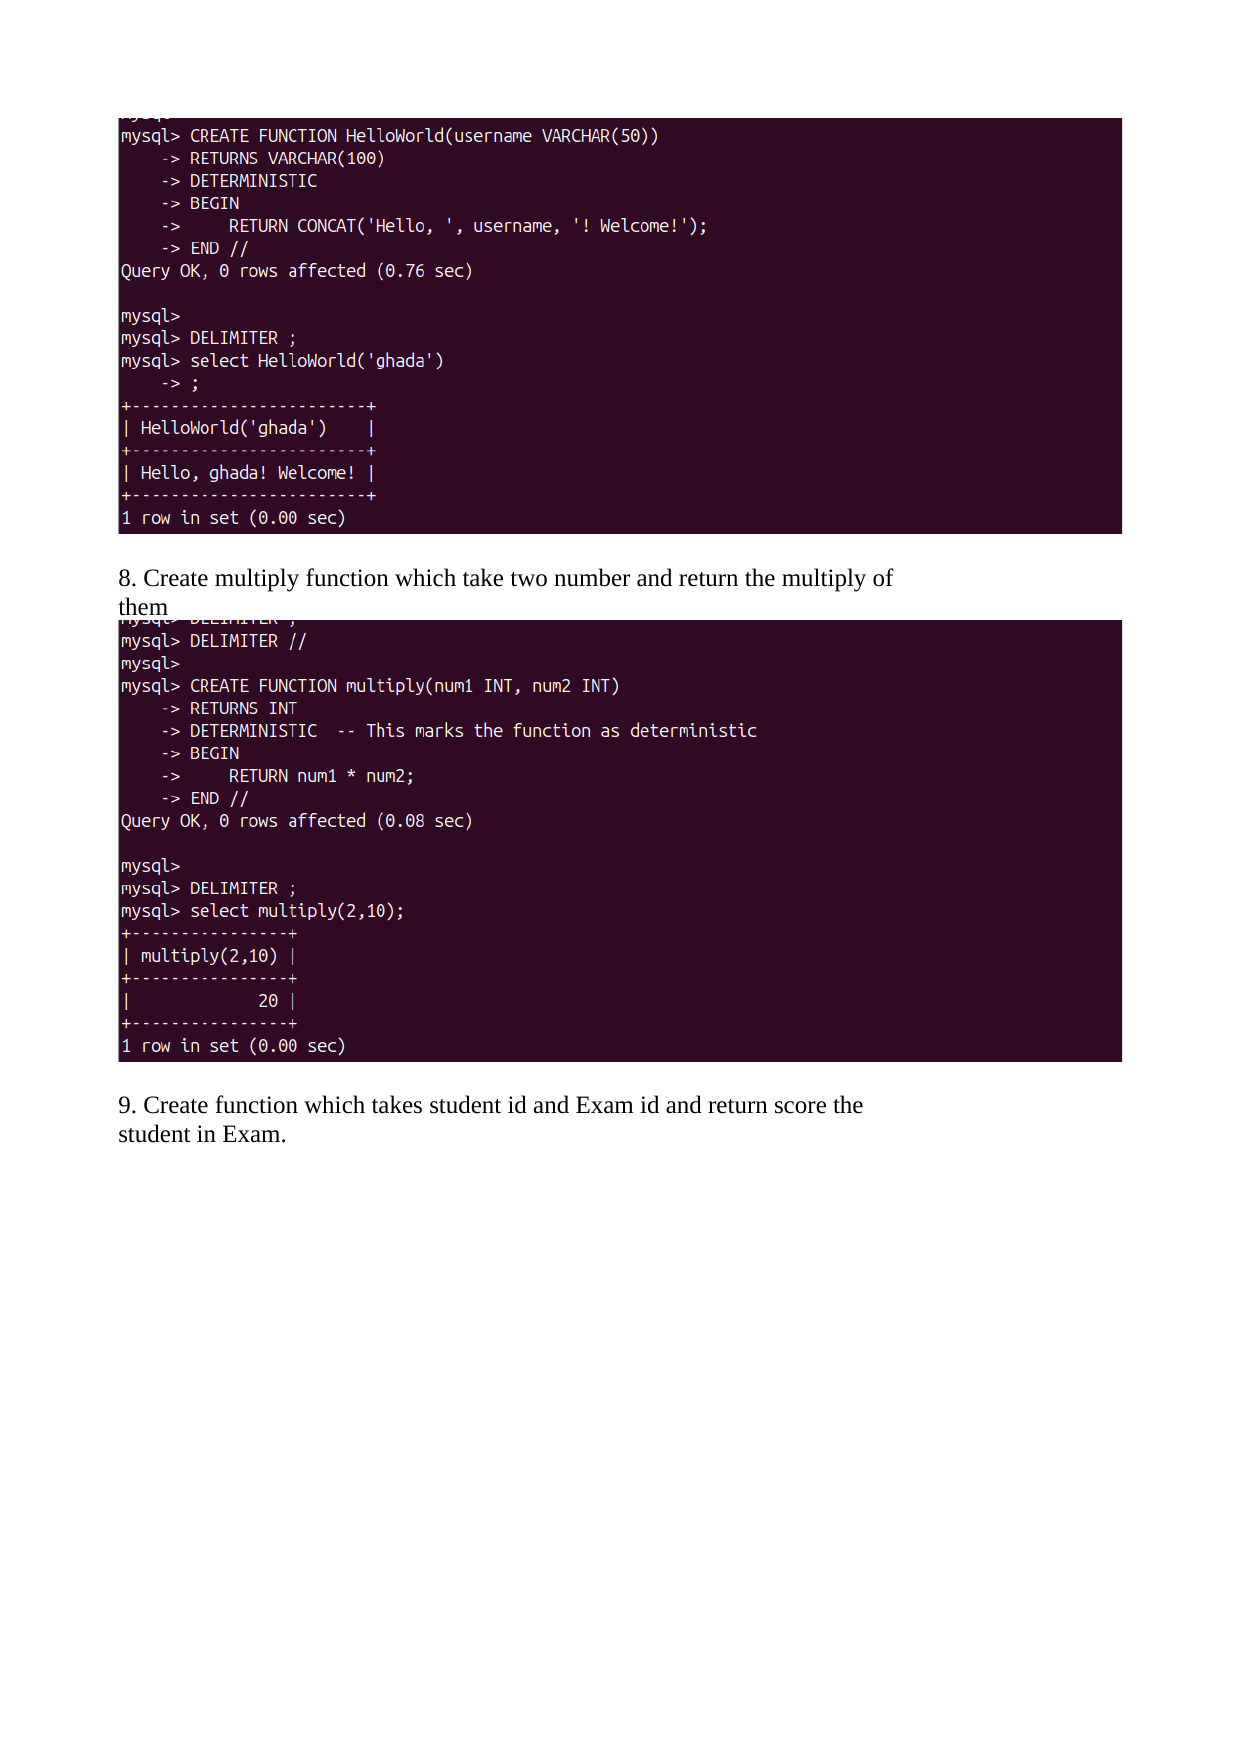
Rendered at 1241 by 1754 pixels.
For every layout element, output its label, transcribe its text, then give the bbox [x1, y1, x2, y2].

text 9. Create function which takes student id and Exam id and return score the [118, 1090, 1122, 1119]
picture [118, 118, 1123, 534]
text them [118, 592, 1122, 620]
picture [118, 620, 1123, 1062]
text 8. Create multiply function which take two number and return the multiply of [118, 563, 1122, 592]
text student in Exam. [118, 1119, 1122, 1148]
